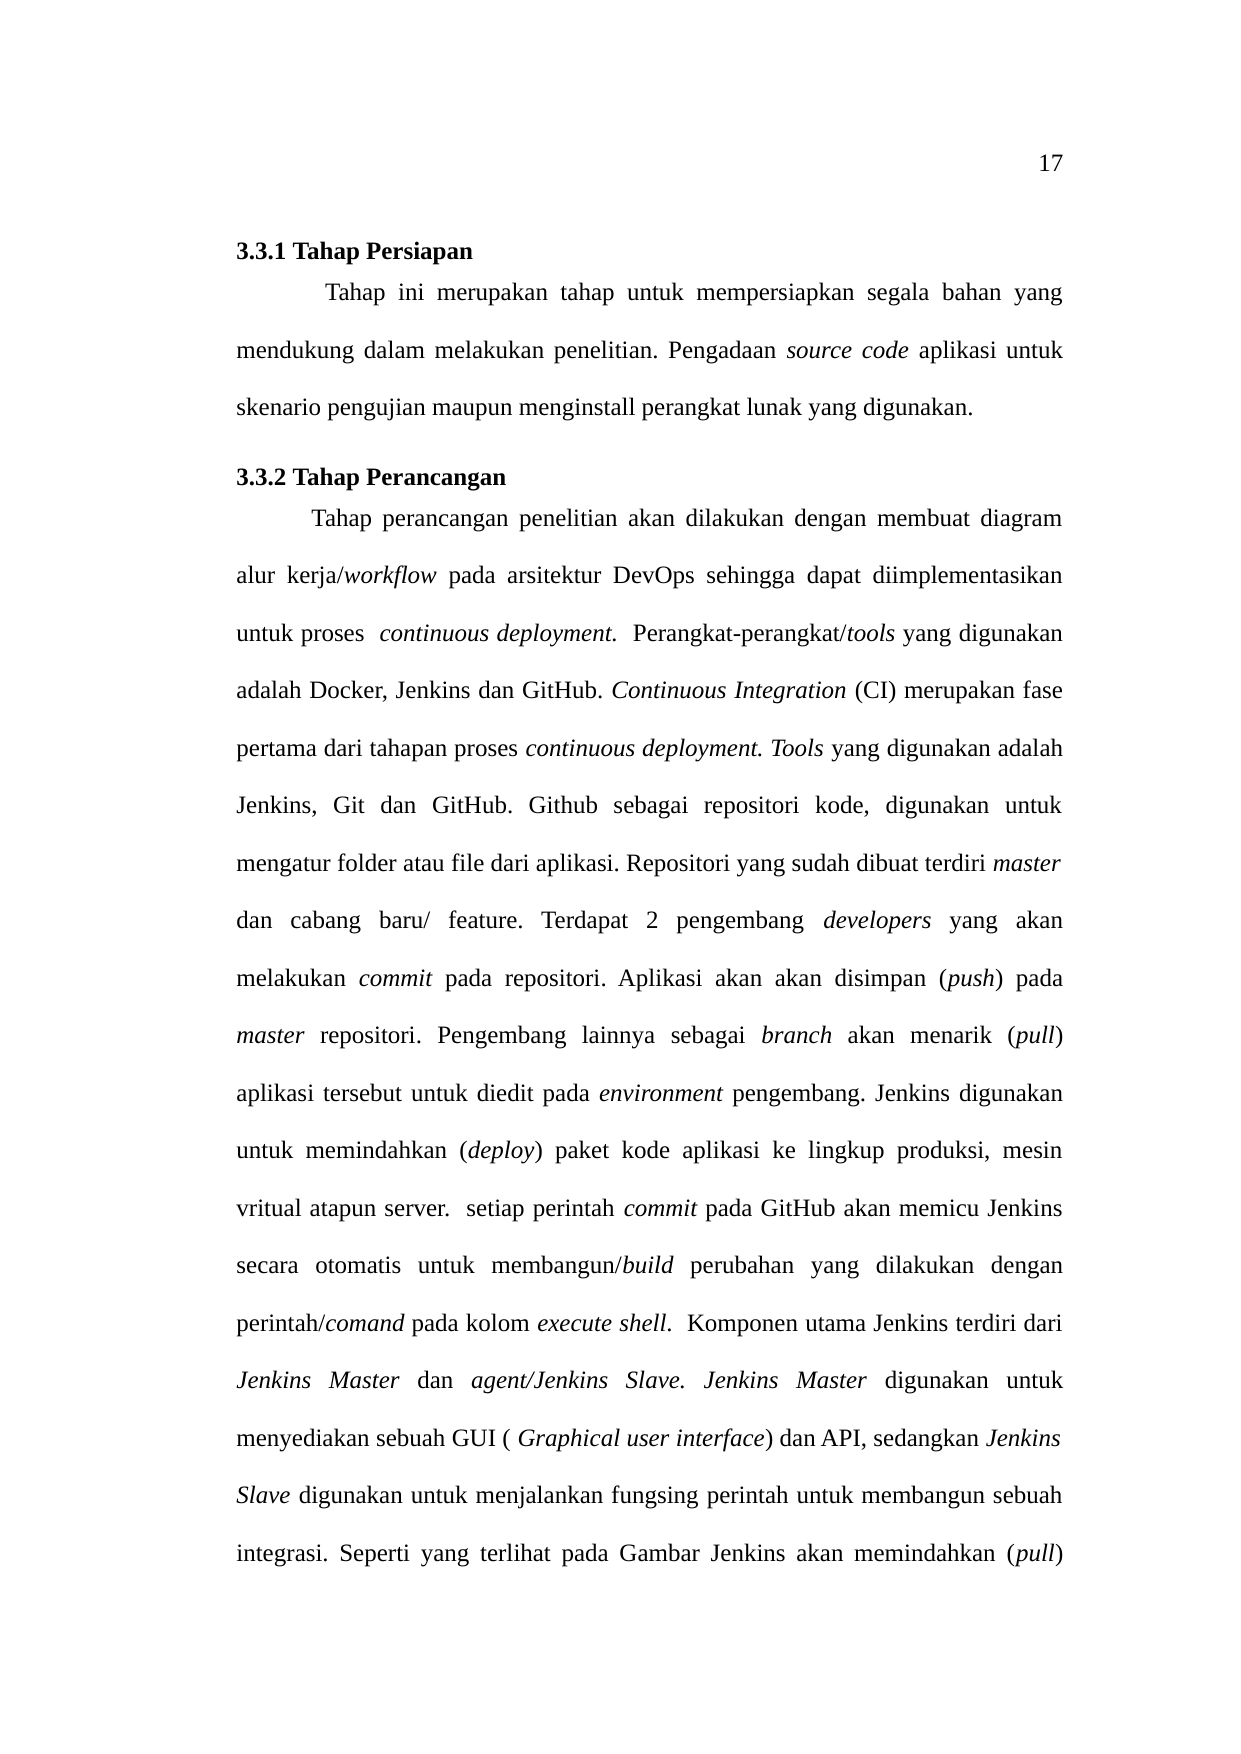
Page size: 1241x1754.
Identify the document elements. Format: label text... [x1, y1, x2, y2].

subtitle Tahap Perancangan [236, 462, 1063, 490]
text Tahap perancangan penelitian akan dilakukan dengan membuat diagram alur kerja/workflow pada arsitektur DevOps sehingga dapat diimplementasikan untuk proses continuous deployment. Perangkat-perangkat/tools yang digunakan adalah Docker, Jenkins dan GitHub. Continuous Integration (CI) merupakan fase pertama dari tahapan proses continuous deployment. Tools yang digunakan adalah Jenkins, Git dan GitHub. Github sebagai repositori kode, digunakan untuk mengatur folder atau file dari aplikasi. Repositori yang sudah dibuat terdiri master dan cabang baru/ feature. Terdapat 2 pengembang developers yang akan melakukan commit pada repositori. Aplikasi akan akan disimpan (push) pada master repositori. Pengembang lainnya sebagai branch akan menarik (pull) aplikasi tersebut untuk diedit pada environment pengembang. Jenkins digunakan untuk memindahkan (deploy) paket kode aplikasi ke lingkup produksi, mesin vritual atapun server. setiap perintah commit pada GitHub akan memicu Jenkins secara otomatis untuk membangun/build perubahan yang dilakukan dengan perintah/comand pada kolom execute shell. Komponen utama Jenkins terdiri dari Jenkins Master dan agent/Jenkins Slave. Jenkins Master digunakan untuk menyediakan sebuah GUI ( Graphical user interface) dan API, sedangkan Jenkins Slave digunakan untuk menjalankan fungsing perintah untuk membangun sebuah integrasi. Seperti yang terlihat pada Gambar Jenkins akan memindahkan (pull) [236, 503, 1063, 1566]
text Tahap ini merupakan tahap untuk mempersiapkan segala bahan yang mendukung dalam melakukan penelitian. Pengadaan source code aplikasi untuk skenario pengujian maupun menginstall perangkat lunak yang digunakan. [236, 277, 1063, 421]
subtitle Tahap Persiapan [236, 236, 1063, 265]
